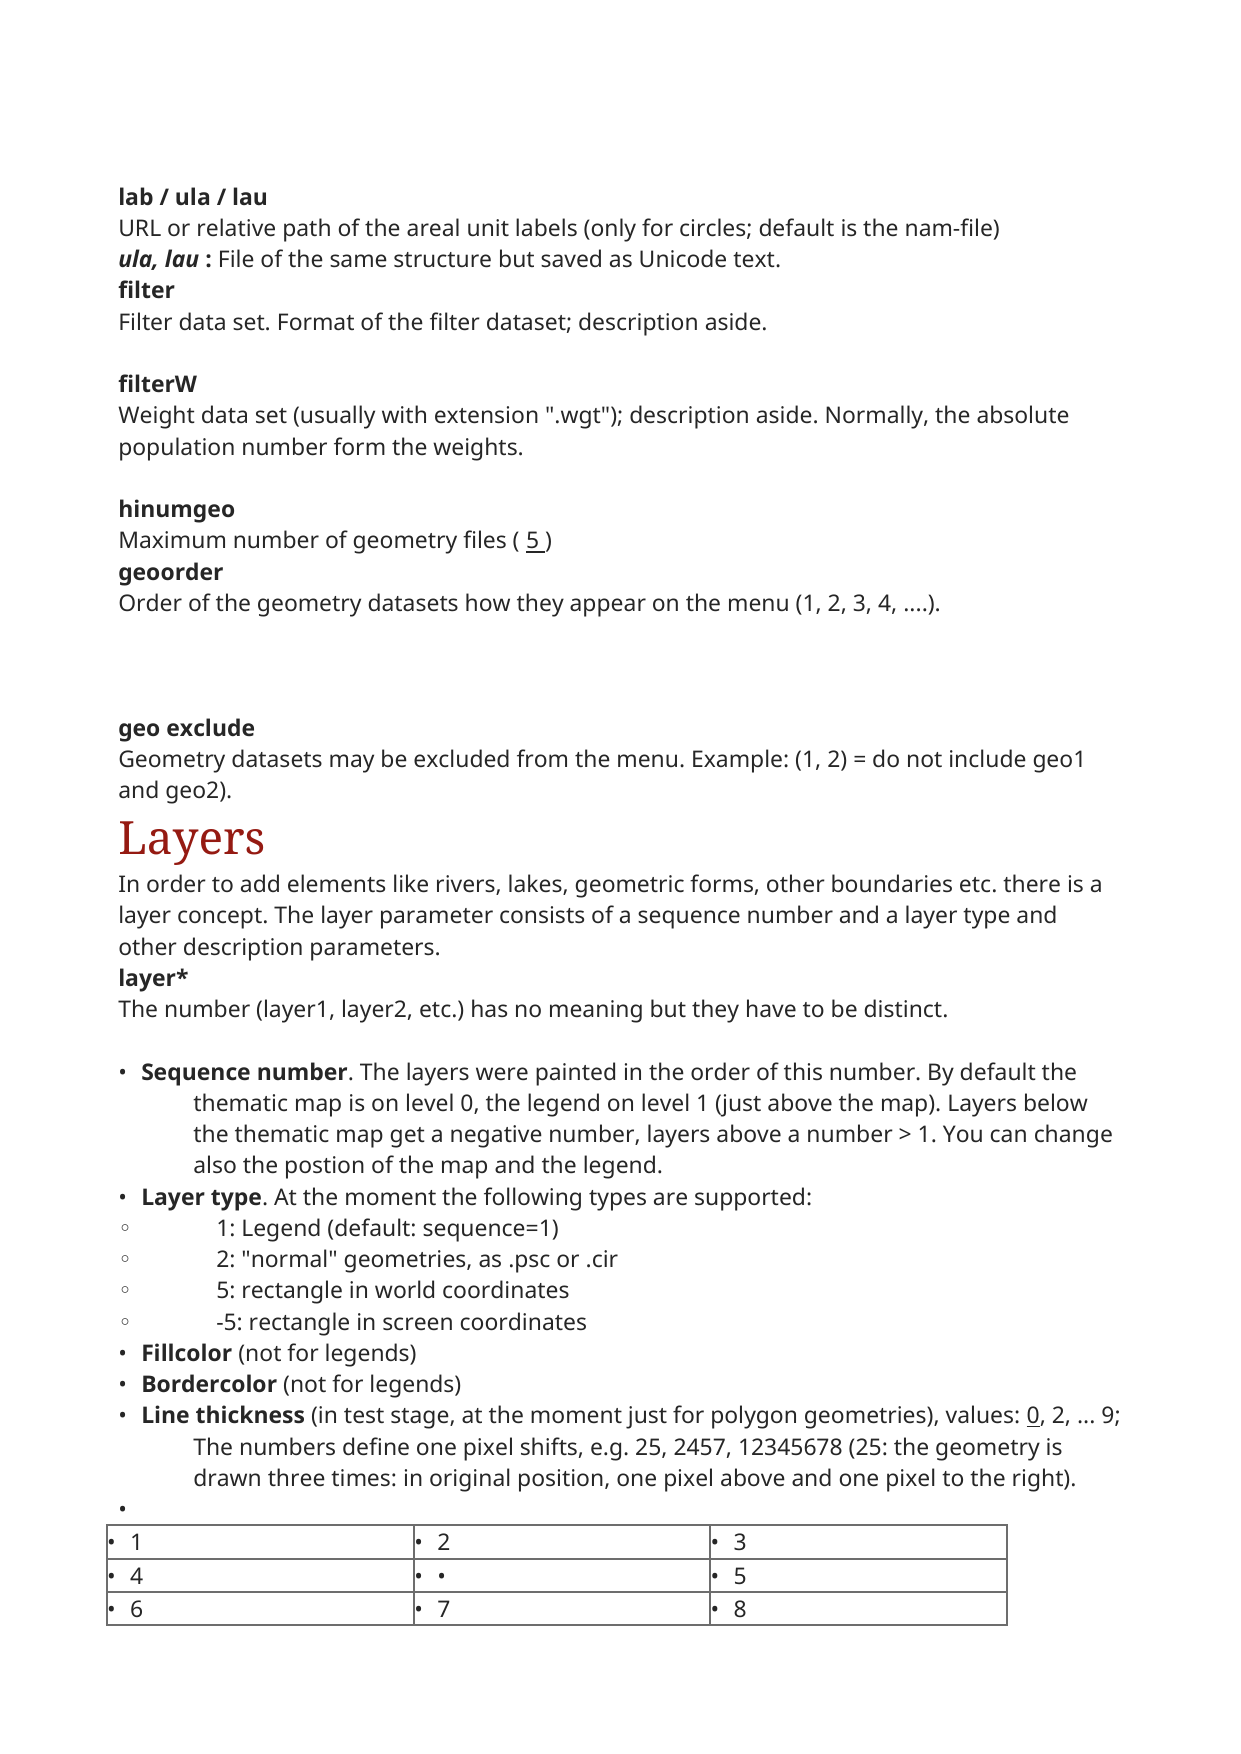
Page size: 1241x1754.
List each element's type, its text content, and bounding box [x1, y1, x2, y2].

text geo exclude [118, 712, 1122, 743]
table_cell 6 [108, 1593, 413, 1624]
text The number (layer1, layer2, etc.) has no meaning but they have to be distinct. [118, 993, 1122, 1024]
list Sequence number. The layers were painted in the order of this number. By default the thematic map is on level 0, the legend on level 1 (just above the map). Layers below the thematic map get a negative number, layers above a number > 1. You can change also the postion of the map and the legend. [118, 1056, 1122, 1181]
table_header 1 [108, 1526, 413, 1558]
list 1: Legend (default: sequence=1) [118, 1212, 1122, 1243]
text filterW [118, 368, 1122, 399]
table_cell 8 [711, 1593, 1006, 1624]
text Geometry datasets may be excluded from the menu. Example: (1, 2) = do not include geo1 and geo2). [118, 743, 1122, 806]
text filter [118, 274, 1122, 306]
table_header 2 [415, 1526, 709, 1558]
table_cell 7 [415, 1593, 709, 1624]
text lab / ula / lau [118, 181, 1122, 212]
list -5: rectangle in screen coordinates [118, 1306, 1122, 1337]
list Layer type. At the moment the following types are supported: [118, 1181, 1122, 1212]
table_cell 4 [108, 1560, 413, 1591]
text geoorder [118, 556, 1122, 587]
list 5: rectangle in world coordinates [118, 1274, 1122, 1306]
text In order to add elements like rivers, lakes, geometric forms, other boundaries etc. there is a layer concept. The layer parameter consists of a sequence number and a layer type and other description parameters. [118, 868, 1122, 962]
table_cell • [415, 1560, 709, 1591]
list Bordercolor (not for legends) [118, 1368, 1122, 1399]
table_cell 5 [711, 1560, 1006, 1591]
text Weight data set (usually with extension ".wgt"); description aside. Normally, the absolute population number form the weights. [118, 399, 1122, 462]
text Filter data set. Format of the filter dataset; description aside. [118, 306, 1122, 337]
text URL or relative path of the areal unit labels (only for circles; default is the nam-file) [118, 212, 1122, 243]
text layer* [118, 962, 1122, 993]
list Fillcolor (not for legends) [118, 1337, 1122, 1368]
list Line thickness (in test stage, at the moment just for polygon geometries), values: 0, 2, ... 9; The numbers define one pixel shifts, e.g. 25, 2457, 12345678 (25: the geometry is drawn three times: in original position, one pixel above and one pixel to the right). [118, 1399, 1122, 1493]
text hinumgeo [118, 493, 1122, 524]
text ula, lau : File of the same structure but saved as Unicode text. [118, 243, 1122, 274]
text Maximum number of geometry files ( 5 ) [118, 524, 1122, 556]
text Layers [118, 806, 1122, 868]
list 2: "normal" geometries, as .psc or .cir [118, 1243, 1122, 1274]
table_header 3 [711, 1526, 1006, 1558]
text Order of the geometry datasets how they appear on the menu (1, 2, 3, 4, ....). [118, 587, 1122, 618]
